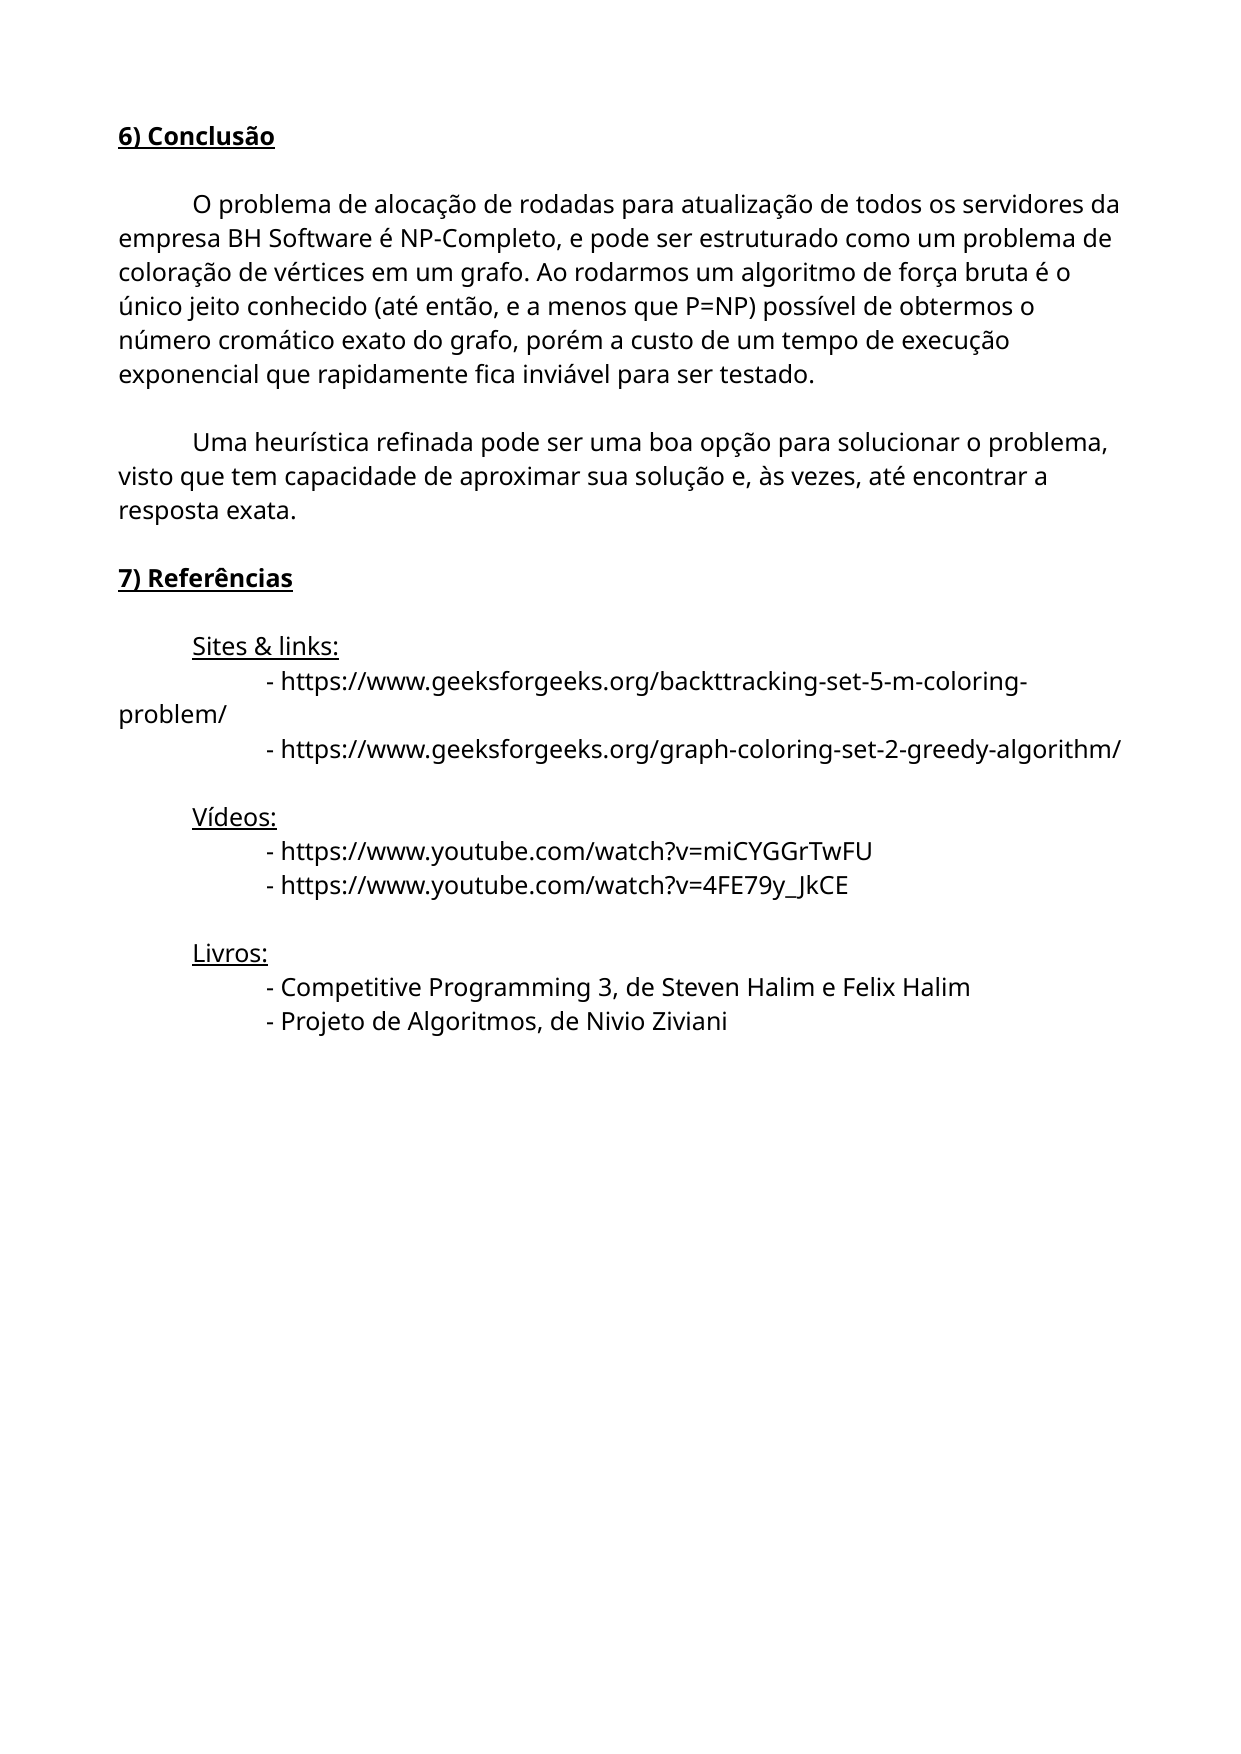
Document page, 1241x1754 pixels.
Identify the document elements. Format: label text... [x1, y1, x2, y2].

text - https://www.geeksforgeeks.org/backttracking-set-5-m-coloring-problem/ [118, 663, 1122, 731]
text - https://www.geeksforgeeks.org/graph-coloring-set-2-greedy-algorithm/ [118, 731, 1122, 765]
text Vídeos: [118, 799, 1122, 833]
text 6) Conclusão [118, 118, 1122, 152]
text - https://www.youtube.com/watch?v=4FE79y_JkCE [118, 867, 1122, 902]
text - Projeto de Algoritmos, de Nivio Ziviani [118, 1004, 1122, 1038]
text - Competitive Programming 3, de Steven Halim e Felix Halim [118, 970, 1122, 1004]
text Uma heurística refinada pode ser uma boa opção para solucionar o problema, visto que tem capacidade de aproximar sua solução e, às vezes, até encontrar a resposta exata. [118, 425, 1122, 527]
text - https://www.youtube.com/watch?v=miCYGGrTwFU [118, 833, 1122, 867]
text Livros: [118, 936, 1122, 970]
text Sites & links: [118, 629, 1122, 663]
text 7) Referências [118, 561, 1122, 595]
text O problema de alocação de rodadas para atualização de todos os servidores da empresa BH Software é NP-Completo, e pode ser estruturado como um problema de coloração de vértices em um grafo. Ao rodarmos um algoritmo de força bruta é o único jeito conhecido (até então, e a menos que P=NP) possível de obtermos o número cromático exato do grafo, porém a custo de um tempo de execução exponencial que rapidamente fica inviável para ser testado. [118, 186, 1122, 391]
